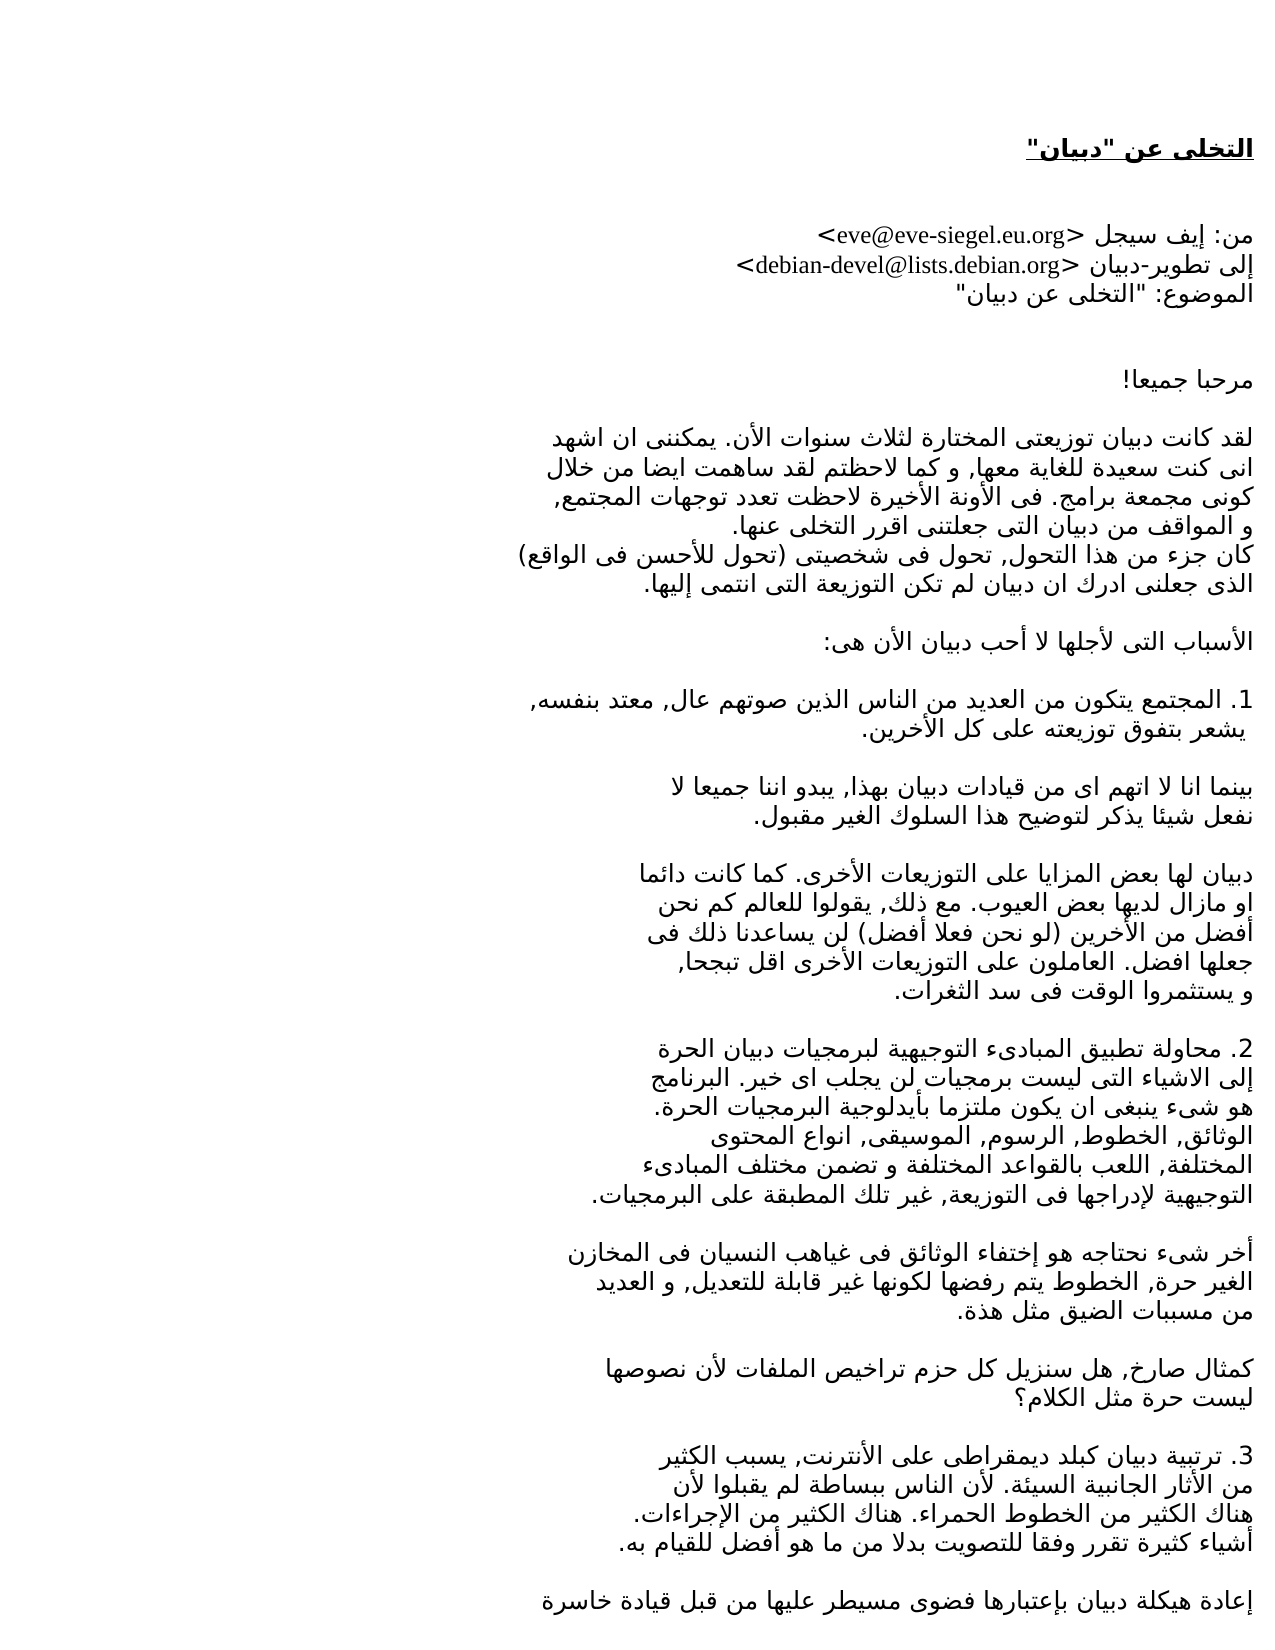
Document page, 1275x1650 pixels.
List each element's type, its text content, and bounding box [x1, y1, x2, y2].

text المختلفة, اللعب بالقواعد المختلفة و تضمن مختلف المبادىء [25, 1151, 1254, 1180]
text إعادة هيكلة دبيان بإعتبارها فضوى مسيطر عليها من قبل قيادة خاسرة [25, 1586, 1254, 1616]
text أفضل من الأخرين (لو نحن فعلا أفضل) لن يساعدنا ذلك فى [25, 918, 1254, 947]
text إلى تطوير-دبيان <debian-devel@lists.debian.org> [25, 250, 1254, 279]
text الأسباب التى لأجلها لا أحب دبيان الأن هى: [25, 627, 1254, 656]
text الوثائق, الخطوط, الرسوم, الموسيقى, انواع المحتوى [25, 1121, 1254, 1151]
text هو شىء ينبغى ان يكون ملتزما بأيدلوجية البرمجيات الحرة. [25, 1092, 1254, 1121]
text مرحبا جميعا! [25, 366, 1254, 395]
text التخلى عن "دبيان" [25, 134, 1254, 163]
text بينما انا لا اتهم اى من قيادات دبيان بهذا, يبدو اننا جميعا لا [25, 772, 1254, 801]
text كان جزء من هذا التحول, تحول فى شخصيتى (تحول للأحسن فى الواقع) [25, 540, 1254, 569]
text ليست حرة مثل الكلام؟ [25, 1383, 1254, 1412]
text جعلها افضل. العاملون على التوزيعات الأخرى اقل تبجحا, [25, 947, 1254, 976]
text 3. ترتبية دبيان كبلد ديمقراطى على الأنترنت, يسبب الكثير [25, 1441, 1254, 1470]
text و يستثمروا الوقت فى سد الثغرات. [25, 976, 1254, 1005]
text انى كنت سعيدة للغاية معها, و كما لاحظتم لقد ساهمت ايضا من خلال [25, 453, 1254, 482]
text الغير حرة, الخطوط يتم رفضها لكونها غير قابلة للتعديل, و العديد [25, 1267, 1254, 1296]
text أخر شىء نحتاجه هو إختفاء الوثائق فى غياهب النسيان فى المخازن [25, 1238, 1254, 1267]
text كمثال صارخ, هل سنزيل كل حزم تراخيص الملفات لأن نصوصها [25, 1354, 1254, 1383]
text كونى مجمعة برامج. فى الأونة الأخيرة لاحظت تعدد توجهات المجتمع, [25, 482, 1254, 511]
text لقد كانت دبيان توزيعتى المختارة لثلاث سنوات الأن. يمكننى ان اشهد [25, 423, 1254, 453]
text دبيان لها بعض المزايا على التوزيعات الأخرى. كما كانت دائما [25, 859, 1254, 888]
text إلى الاشياء التى ليست برمجيات لن يجلب اى خير. البرنامج [25, 1063, 1254, 1092]
text الذى جعلنى ادرك ان دبيان لم تكن التوزيعة التى انتمى إليها. [25, 569, 1254, 598]
text يشعر بتفوق توزيعته على كل الأخرين. [25, 714, 1254, 743]
text او مازال لديها بعض العيوب. مع ذلك, يقولوا للعالم كم نحن [25, 888, 1254, 918]
text الموضوع: "التخلى عن دبيان" [25, 279, 1254, 308]
text من الأثار الجانبية السيئة. لأن الناس ببساطة لم يقبلوا لأن [25, 1470, 1254, 1499]
text من مسببات الضيق مثل هذة. [25, 1296, 1254, 1325]
text 2. محاولة تطبيق المبادىء التوجيهية لبرمجيات دبيان الحرة [25, 1034, 1254, 1063]
text أشياء كثيرة تقرر وفقا للتصويت بدلا من ما هو أفضل للقيام به. [25, 1528, 1254, 1558]
text هناك الكثير من الخطوط الحمراء. هناك الكثير من الإجراءات. [25, 1499, 1254, 1528]
text التوجيهية لإدراجها فى التوزيعة, غير تلك المطبقة على البرمجيات. [25, 1180, 1254, 1209]
text من: إيف سيجل <eve@eve-siegel.eu.org> [25, 220, 1254, 250]
text نفعل شيئا يذكر لتوضيح هذا السلوك الغير مقبول. [25, 801, 1254, 831]
text و المواقف من دبيان التى جعلتنى اقرر التخلى عنها. [25, 511, 1254, 540]
text 1. المجتمع يتكون من العديد من الناس الذين صوتهم عال, معتد بنفسه, [25, 685, 1254, 714]
